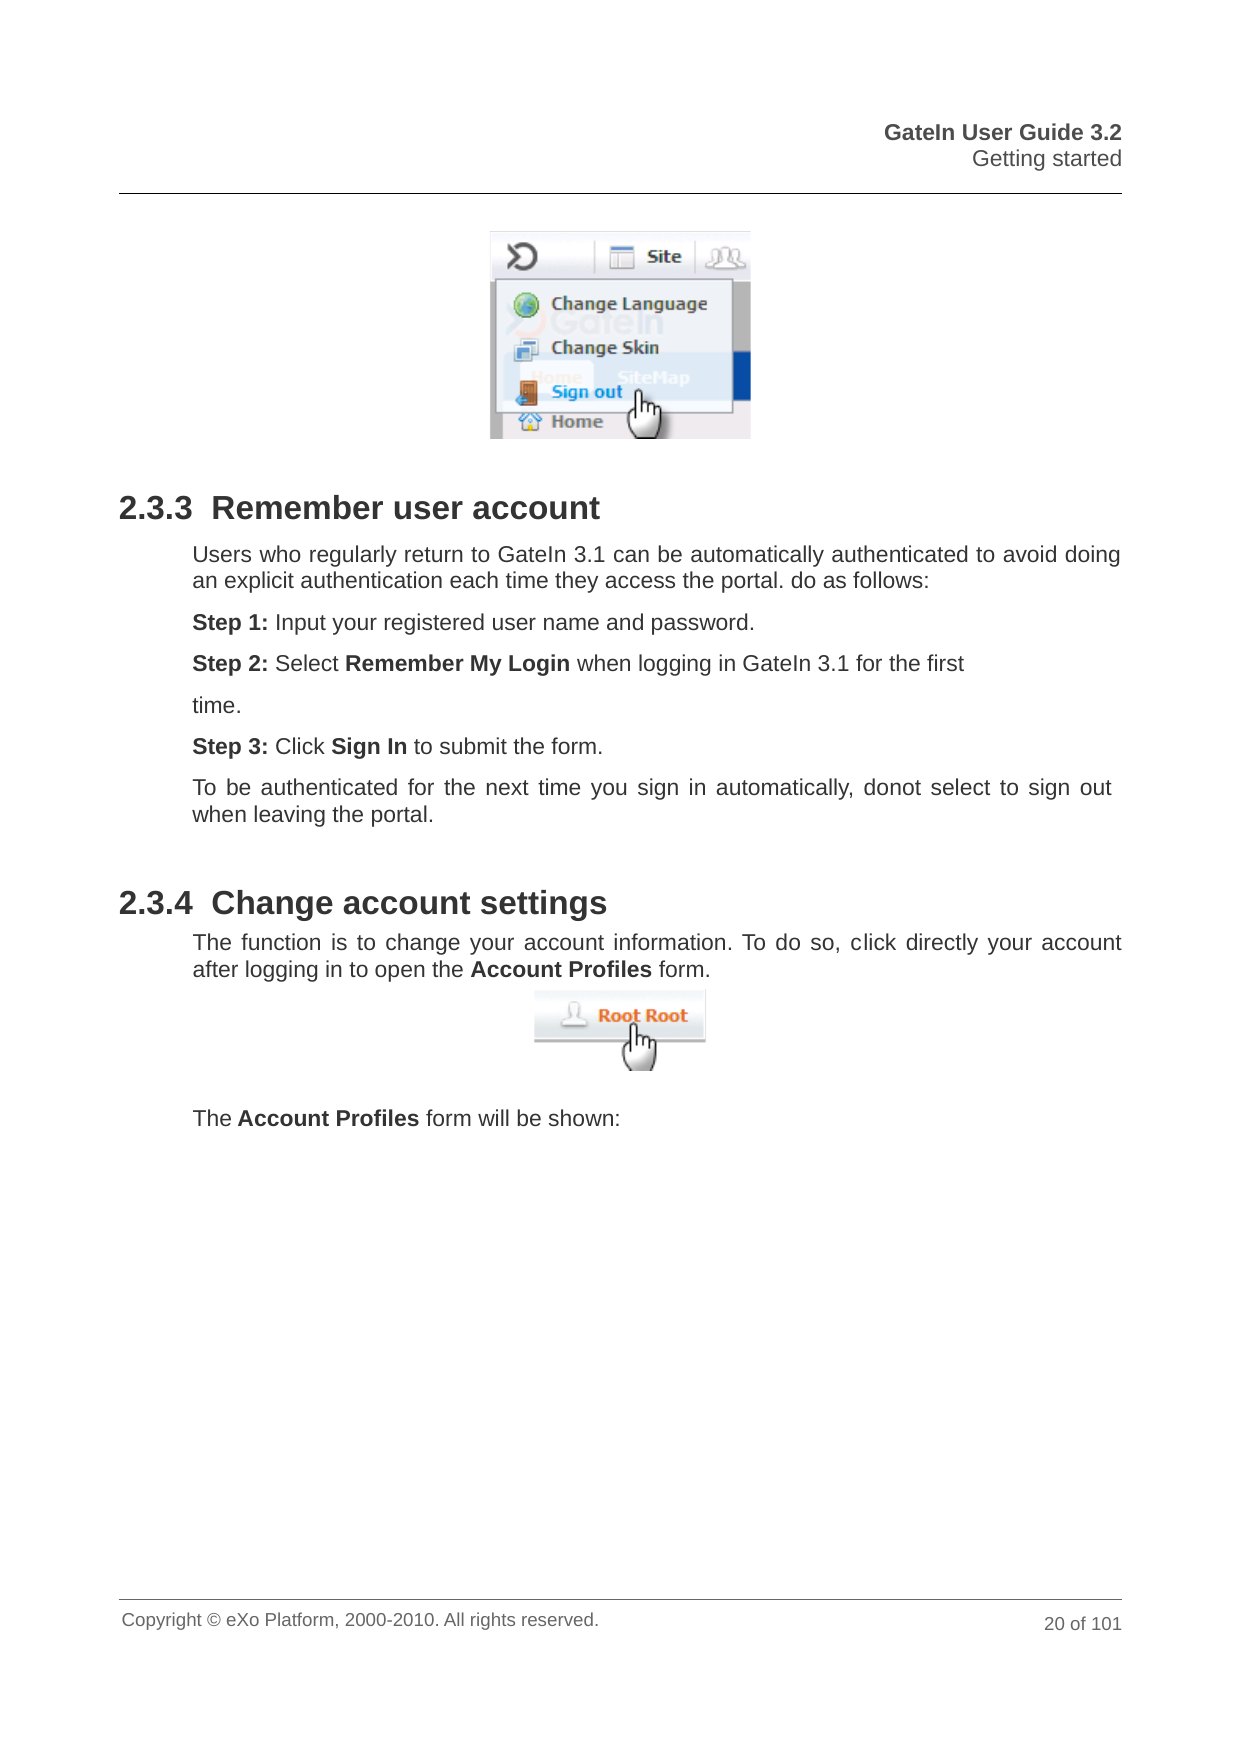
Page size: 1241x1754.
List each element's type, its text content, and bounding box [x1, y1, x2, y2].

text The Account Profiles form will be shown: [192, 1104, 1122, 1131]
subtitle Change account settings [118, 883, 1122, 922]
text time. [118, 692, 1122, 718]
text Users who regularly return to GateIn 3.1 can be automatically authenticated to avoid doing an explicit authentication each time they access the portal. do as follows: [192, 541, 1122, 594]
picture [534, 989, 707, 1071]
text Step 2: Select Remember My Login when logging in GateIn 3.1 for the first [118, 650, 1122, 677]
text Step 3: Click Sign In to submit the form. [118, 733, 1122, 759]
text Step 1: Input your registered user name and password. [118, 609, 1122, 635]
text The function is to change your account information. To do so, click directly your account after logging in to open the Account Profiles form. [192, 929, 1122, 982]
text To be authenticated for the next time you sign in automatically, donot select to sign out when leaving the portal. [118, 774, 1122, 827]
picture [489, 231, 751, 439]
subtitle Remember user account [118, 488, 1122, 526]
